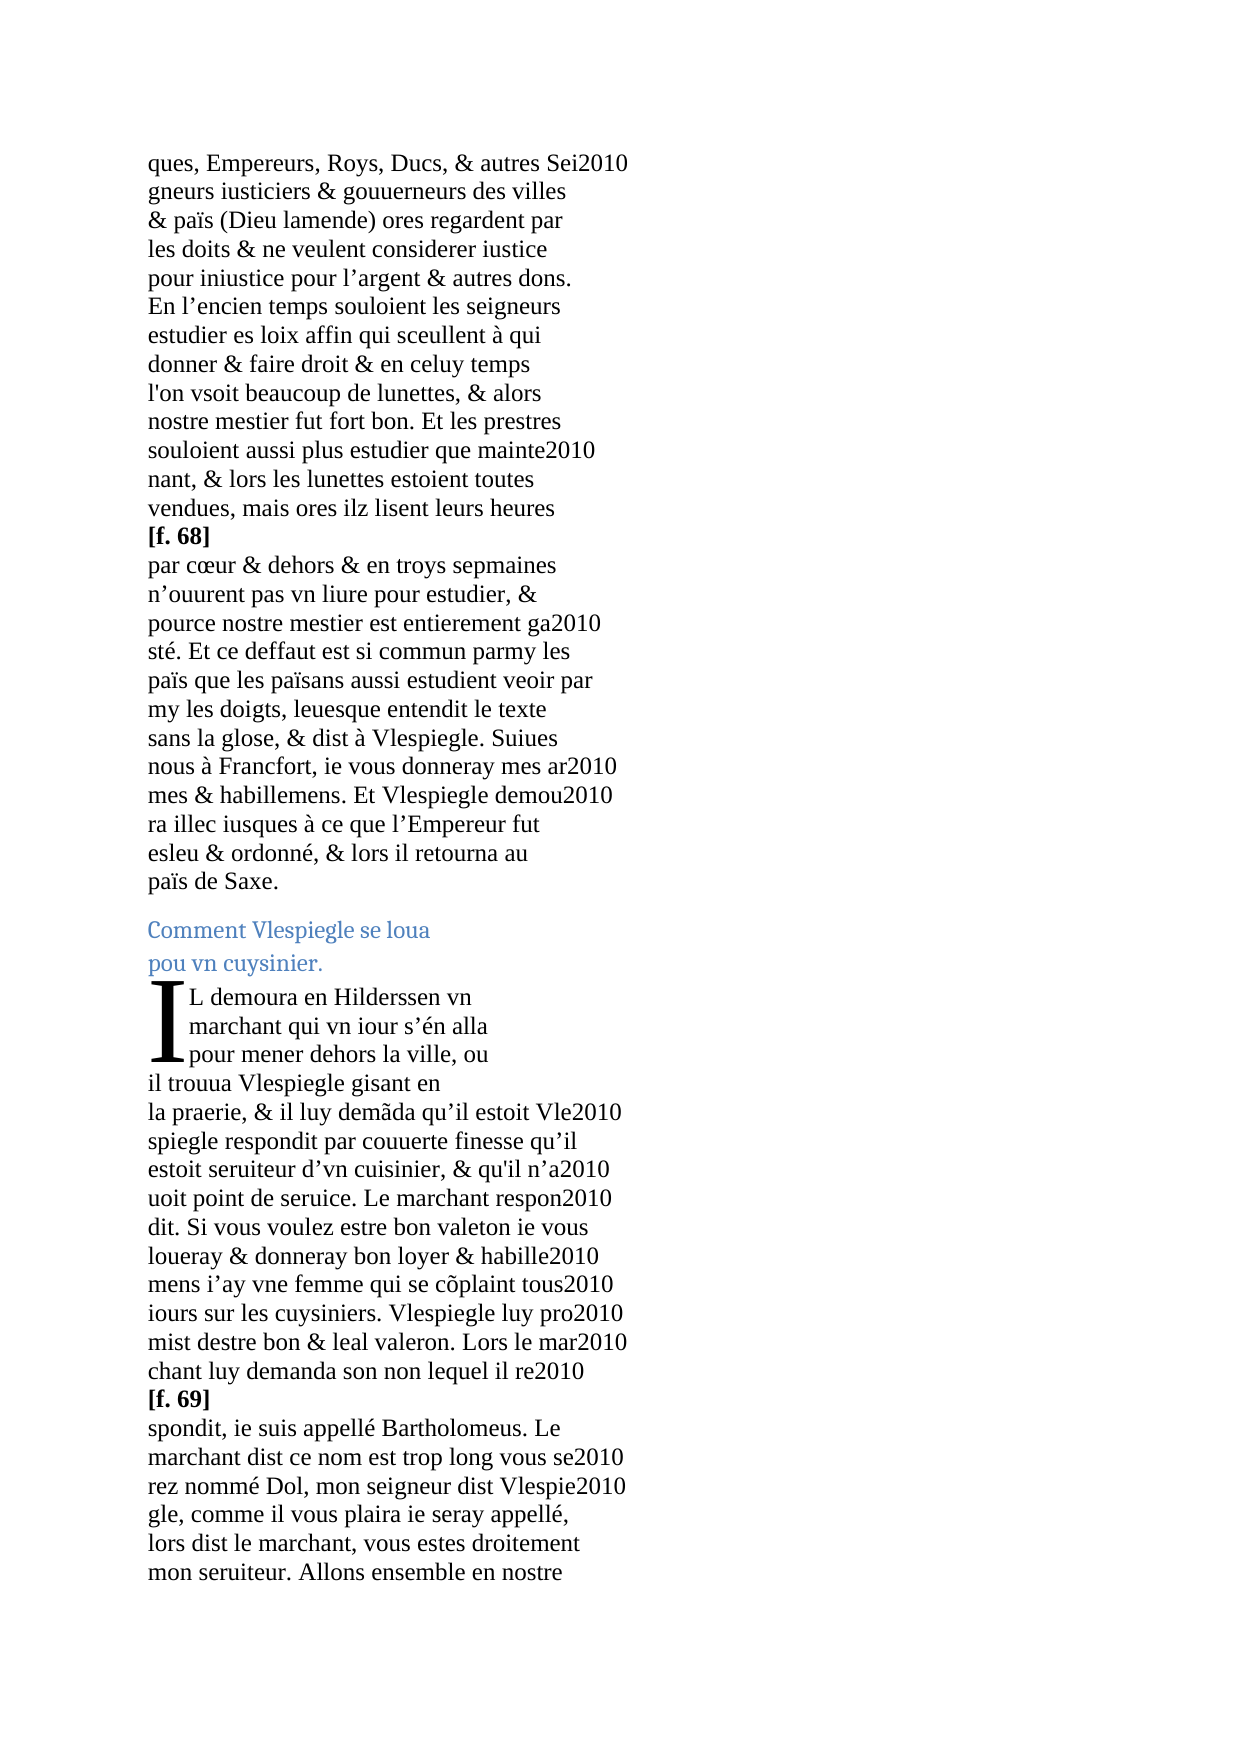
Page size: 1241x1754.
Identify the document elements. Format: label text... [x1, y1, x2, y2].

text IL demoura en Hilderssen vn marchant qui vn iour s’én alla pour mener dehors la ville, ou il trouua Vlespiegle gisant en la praerie, & il luy demãda qu’il estoit Vle2010 spiegle respondit par couuerte finesse qu’il estoit seruiteur d’vn cuisinier, & qu'il n’a2010 uoit point de seruice. Le marchant respon2010 dit. Si vous voulez estre bon valeton ie vous loueray & donneray bon loyer & habille2010 mens i’ay vne femme qui se cõplaint tous2010 iours sur les cuysiniers. Vlespiegle luy pro2010 mist destre bon & leal valeron. Lors le mar2010 chant luy demanda son non lequel il re2010 [f. 69] [148, 982, 1093, 1413]
text par cœur & dehors & en troys sepmaines n’ouurent pas vn liure pour estudier, & pource nostre mestier est entierement ga2010 sté. Et ce deffaut est si commun parmy les païs que les païsans aussi estudient veoir par my les doigts, leuesque entendit le texte sans la glose, & dist à Vlespiegle. Suiues nous à Francfort, ie vous donneray mes ar2010 mes & habillemens. Et Vlespiegle demou2010 ra illec iusques à ce que l’Empereur fut esleu & ordonné, & lors il retourna au païs de Saxe. [148, 550, 1093, 895]
text ques, Empereurs, Roys, Ducs, & autres Sei2010 gneurs iusticiers & gouuerneurs des villes & païs (Dieu lamende) ores regardent par les doits & ne veulent considerer iustice pour iniustice pour l’argent & autres dons. En l’encien temps souloient les seigneurs estudier es loix affin qui sceullent à qui donner & faire droit & en celuy temps l'on vsoit beaucoup de lunettes, & alors nostre mestier fut fort bon. Et les prestres souloient aussi plus estudier que mainte2010 nant, & lors les lunettes estoient toutes vendues, mais ores ilz lisent leurs heures [f. 68] [148, 148, 1093, 550]
subtitle Comment Vlespiegle se loua pou vn cuysinier. [148, 916, 1093, 978]
text spondit, ie suis appellé Bartholomeus. Le marchant dist ce nom est trop long vous se2010 rez nommé Dol, mon seigneur dist Vlespie2010 gle, comme il vous plaira ie seray appellé, lors dist le marchant, vous estes droitement mon seruiteur. Allons ensemble en nostre [148, 1413, 1093, 1586]
